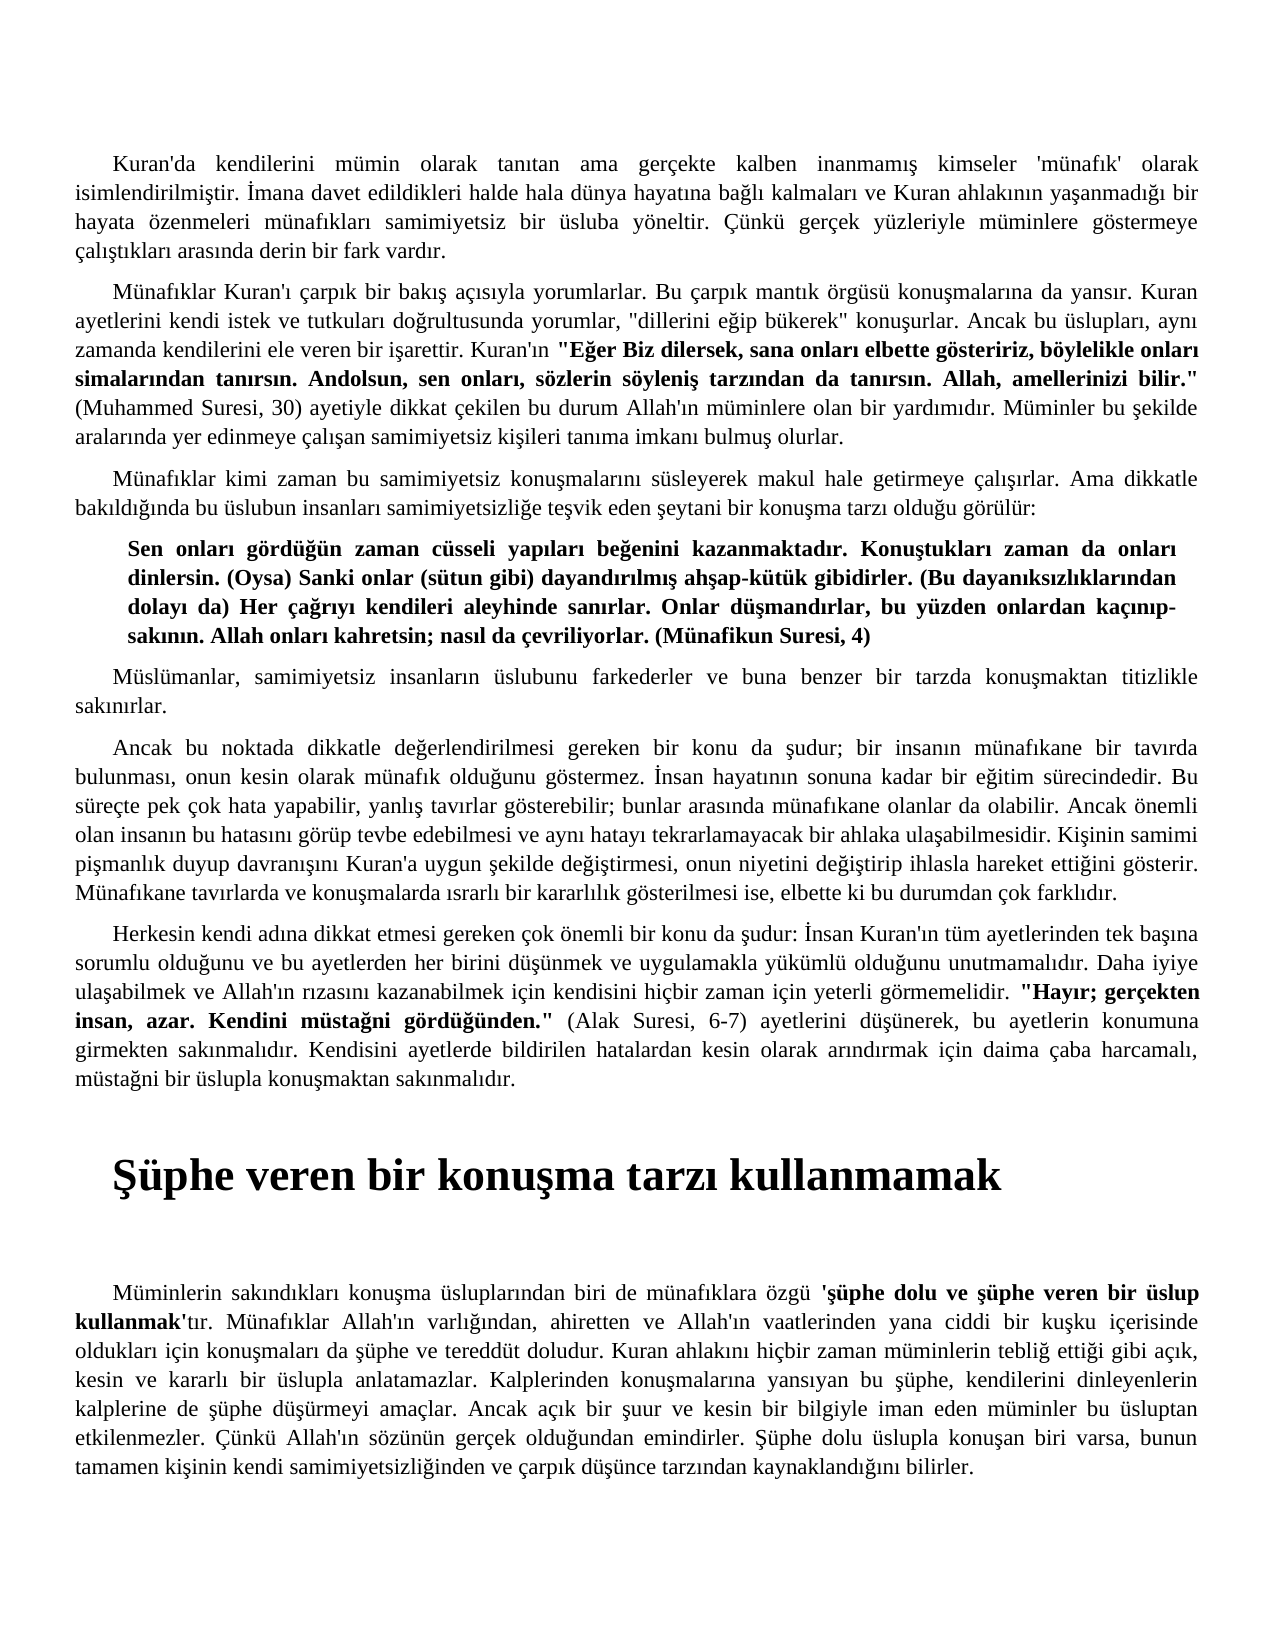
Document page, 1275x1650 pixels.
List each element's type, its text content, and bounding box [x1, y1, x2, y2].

text Müslümanlar, samimiyetsiz insanların üslubunu farkederler ve buna benzer bir tarzda konuşmaktan titizlikle sakınırlar. [75, 663, 1200, 719]
text Münafıklar Kuran'ı çarpık bir bakış açısıyla yorumlarlar. Bu çarpık mantık örgüsü konuşmalarına da yansır. Kuran ayetlerini kendi istek ve tutkuları doğrultusunda yorumlar, "dillerini eğip bükerek" konuşurlar. Ancak bu üslupları, aynı zamanda kendilerini ele veren bir işarettir. Kuran'ın "Eğer Biz dilersek, sana onları elbette gösteririz, böylelikle onları simalarından tanırsın. Andolsun, sen onları, sözlerin söyleniş tarzından da tanırsın. Allah, amellerinizi bilir." (Muhammed Suresi, 30) ayetiyle dikkat çekilen bu durum Allah'ın müminlere olan bir yardımıdır. Müminler bu şekilde aralarında yer edinmeye çalışan samimiyetsiz kişileri tanıma imkanı bulmuş olurlar. [75, 278, 1200, 449]
subtitle Şüphe veren bir konuşma tarzı kullanmamak [112, 1148, 1200, 1200]
text Kuran'da kendilerini mümin olarak tanıtan ama gerçekte kalben inanmamış kimseler 'münafık' olarak isimlendirilmiştir. İmana davet edildikleri halde hala dünya hayatına bağlı kalmaları ve Kuran ahlakının yaşanmadığı bir hayata özenmeleri münafıkları samimiyetsiz bir üsluba yöneltir. Çünkü gerçek yüzleriyle müminlere göstermeye çalıştıkları arasında derin bir fark vardır. [75, 150, 1200, 263]
text Sen onları gördüğün zaman cüsseli yapıları beğenini kazanmaktadır. Konuştukları zaman da onları dinlersin. (Oysa) Sanki onlar (sütun gibi) dayandırılmış ahşap-kütük gibidirler. (Bu dayanıksızlıklarından dolayı da) Her çağrıyı kendileri aleyhinde sanırlar. Onlar düşmandırlar, bu yüzden onlardan kaçınıp-sakının. Allah onları kahretsin; nasıl da çevriliyorlar. (Münafikun Suresi, 4) [127, 535, 1177, 648]
text Müminlerin sakındıkları konuşma üsluplarından biri de münafıklara özgü 'şüphe dolu ve şüphe veren bir üslup kullanmak'tır. Münafıklar Allah'ın varlığından, ahiretten ve Allah'ın vaatlerinden yana ciddi bir kuşku içerisinde oldukları için konuşmaları da şüphe ve tereddüt doludur. Kuran ahlakını hiçbir zaman müminlerin tebliğ ettiği gibi açık, kesin ve kararlı bir üslupla anlatamazlar. Kalplerinden konuşmalarına yansıyan bu şüphe, kendilerini dinleyenlerin kalplerine de şüphe düşürmeyi amaçlar. Ancak açık bir şuur ve kesin bir bilgiyle iman eden müminler bu üsluptan etkilenmezler. Çünkü Allah'ın sözünün gerçek olduğundan emindirler. Şüphe dolu üslupla konuşan biri varsa, bunun tamamen kişinin kendi samimiyetsizliğinden ve çarpık düşünce tarzından kaynaklandığını bilirler. [75, 1279, 1200, 1479]
text Ancak bu noktada dikkatle değerlendirilmesi gereken bir konu da şudur; bir insanın münafıkane bir tavırda bulunması, onun kesin olarak münafık olduğunu göstermez. İnsan hayatının sonuna kadar bir eğitim sürecindedir. Bu süreçte pek çok hata yapabilir, yanlış tavırlar gösterebilir; bunlar arasında münafıkane olanlar da olabilir. Ancak önemli olan insanın bu hatasını görüp tevbe edebilmesi ve aynı hatayı tekrarlamayacak bir ahlaka ulaşabilmesidir. Kişinin samimi pişmanlık duyup davranışını Kuran'a uygun şekilde değiştirmesi, onun niyetini değiştirip ihlasla hareket ettiğini gösterir. Münafıkane tavırlarda ve konuşmalarda ısrarlı bir kararlılık gösterilmesi ise, elbette ki bu durumdan çok farklıdır. [75, 734, 1200, 905]
text Münafıklar kimi zaman bu samimiyetsiz konuşmalarını süsleyerek makul hale getirmeye çalışırlar. Ama dikkatle bakıldığında bu üslubun insanları samimiyetsizliğe teşvik eden şeytani bir konuşma tarzı olduğu görülür: [75, 464, 1200, 520]
text Herkesin kendi adına dikkat etmesi gereken çok önemli bir konu da şudur: İnsan Kuran'ın tüm ayetlerinden tek başına sorumlu olduğunu ve bu ayetlerden her birini düşünmek ve uygulamakla yükümlü olduğunu unutmamalıdır. Daha iyiye ulaşabilmek ve Allah'ın rızasını kazanabilmek için kendisini hiçbir zaman için yeterli görmemelidir. "Hayır; gerçekten insan, azar. Kendini müstağni gördüğünden." (Alak Suresi, 6-7) ayetlerini düşünerek, bu ayetlerin konumuna girmekten sakınmalıdır. Kendisini ayetlerde bildirilen hatalardan kesin olarak arındırmak için daima çaba harcamalı, müstağni bir üslupla konuşmaktan sakınmalıdır. [75, 920, 1200, 1091]
